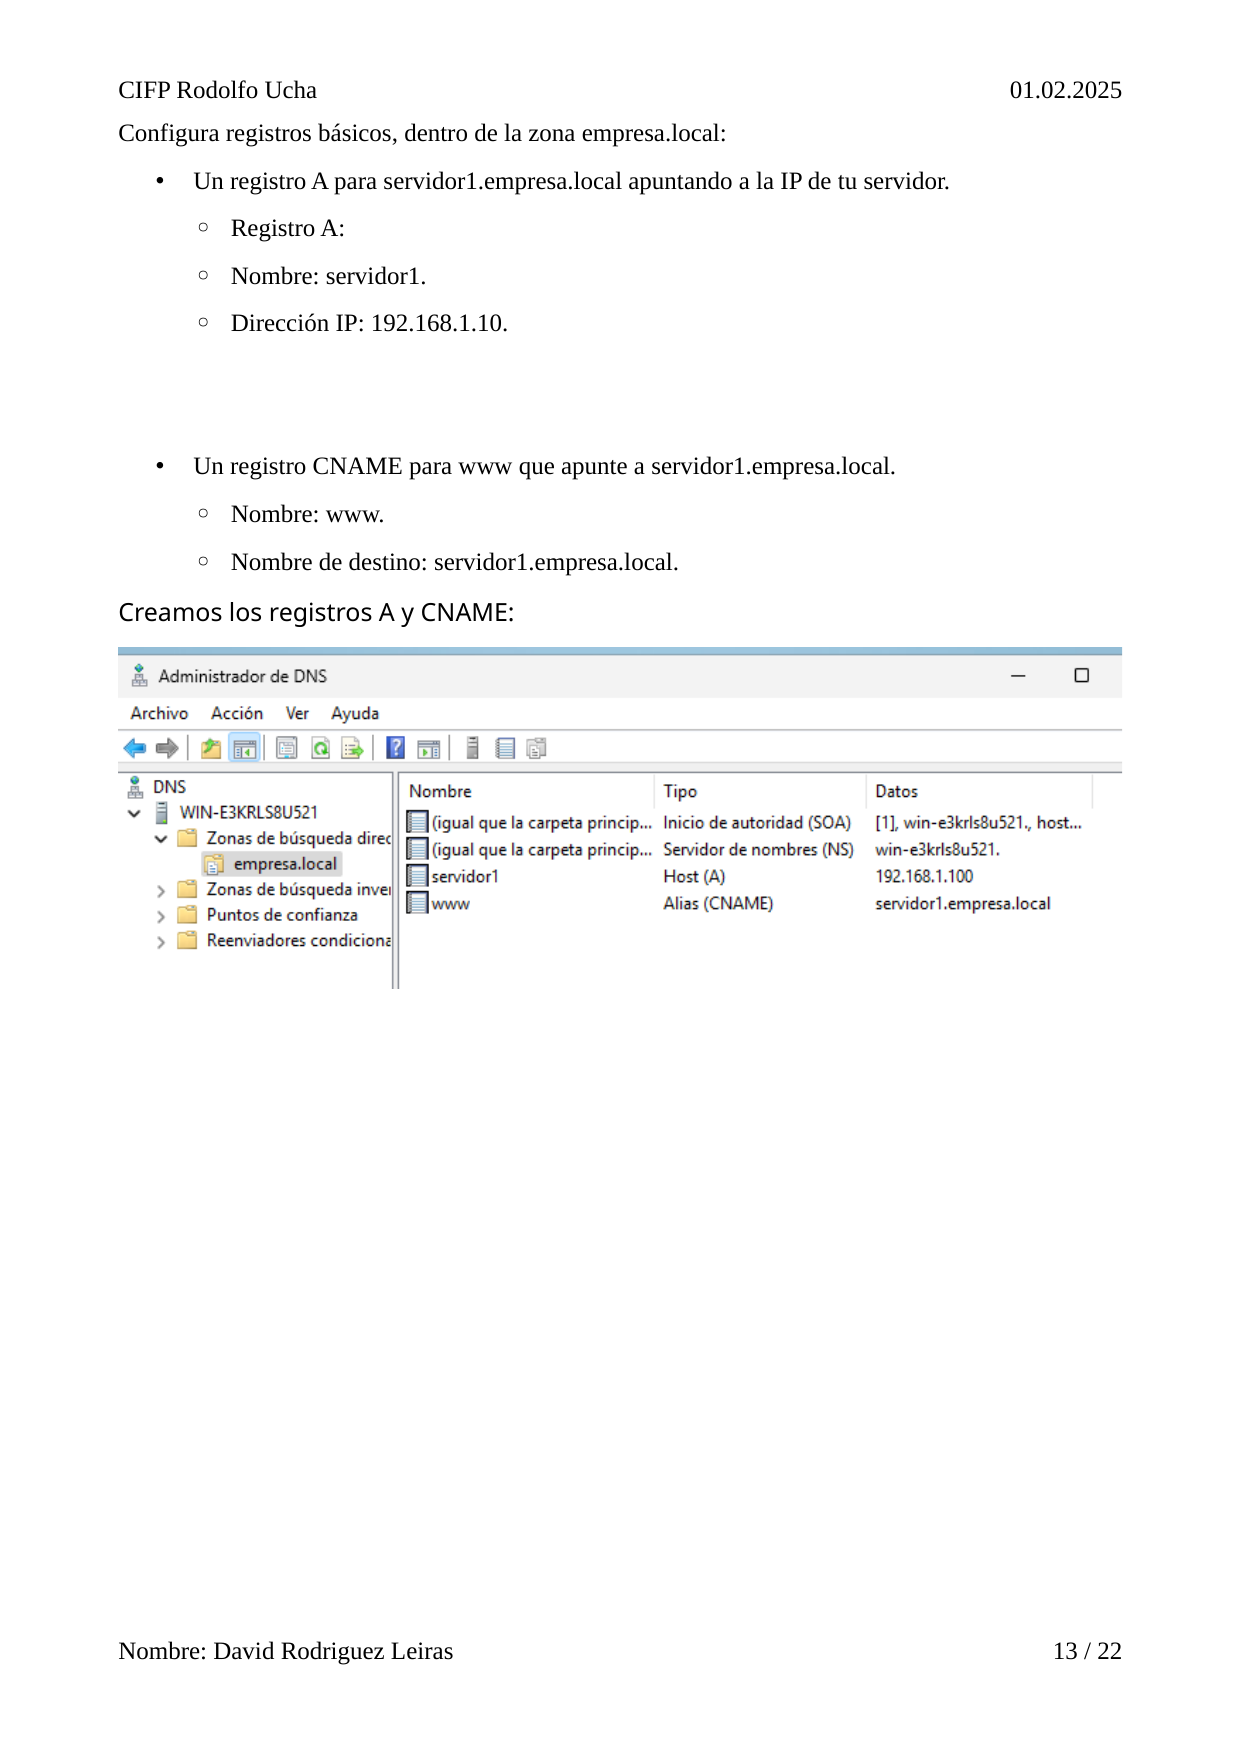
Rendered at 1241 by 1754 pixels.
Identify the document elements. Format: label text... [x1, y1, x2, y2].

text Configura registros básicos, dentro de la zona empresa.local: [118, 118, 1122, 147]
list Nombre: servidor1. [193, 261, 1122, 290]
list Registro A: [193, 213, 1122, 242]
list Un registro A para servidor1.empresa.local apuntando a la IP de tu servidor. [156, 166, 1122, 194]
list Nombre de destino: servidor1.empresa.local. [193, 547, 1122, 575]
list Dirección IP: 192.168.1.10. [193, 308, 1122, 337]
list Un registro CNAME para www que apunte a servidor1.empresa.local. [156, 451, 1122, 480]
text Creamos los registros A y CNAME: [118, 594, 1122, 628]
list Nombre: www. [193, 499, 1122, 528]
